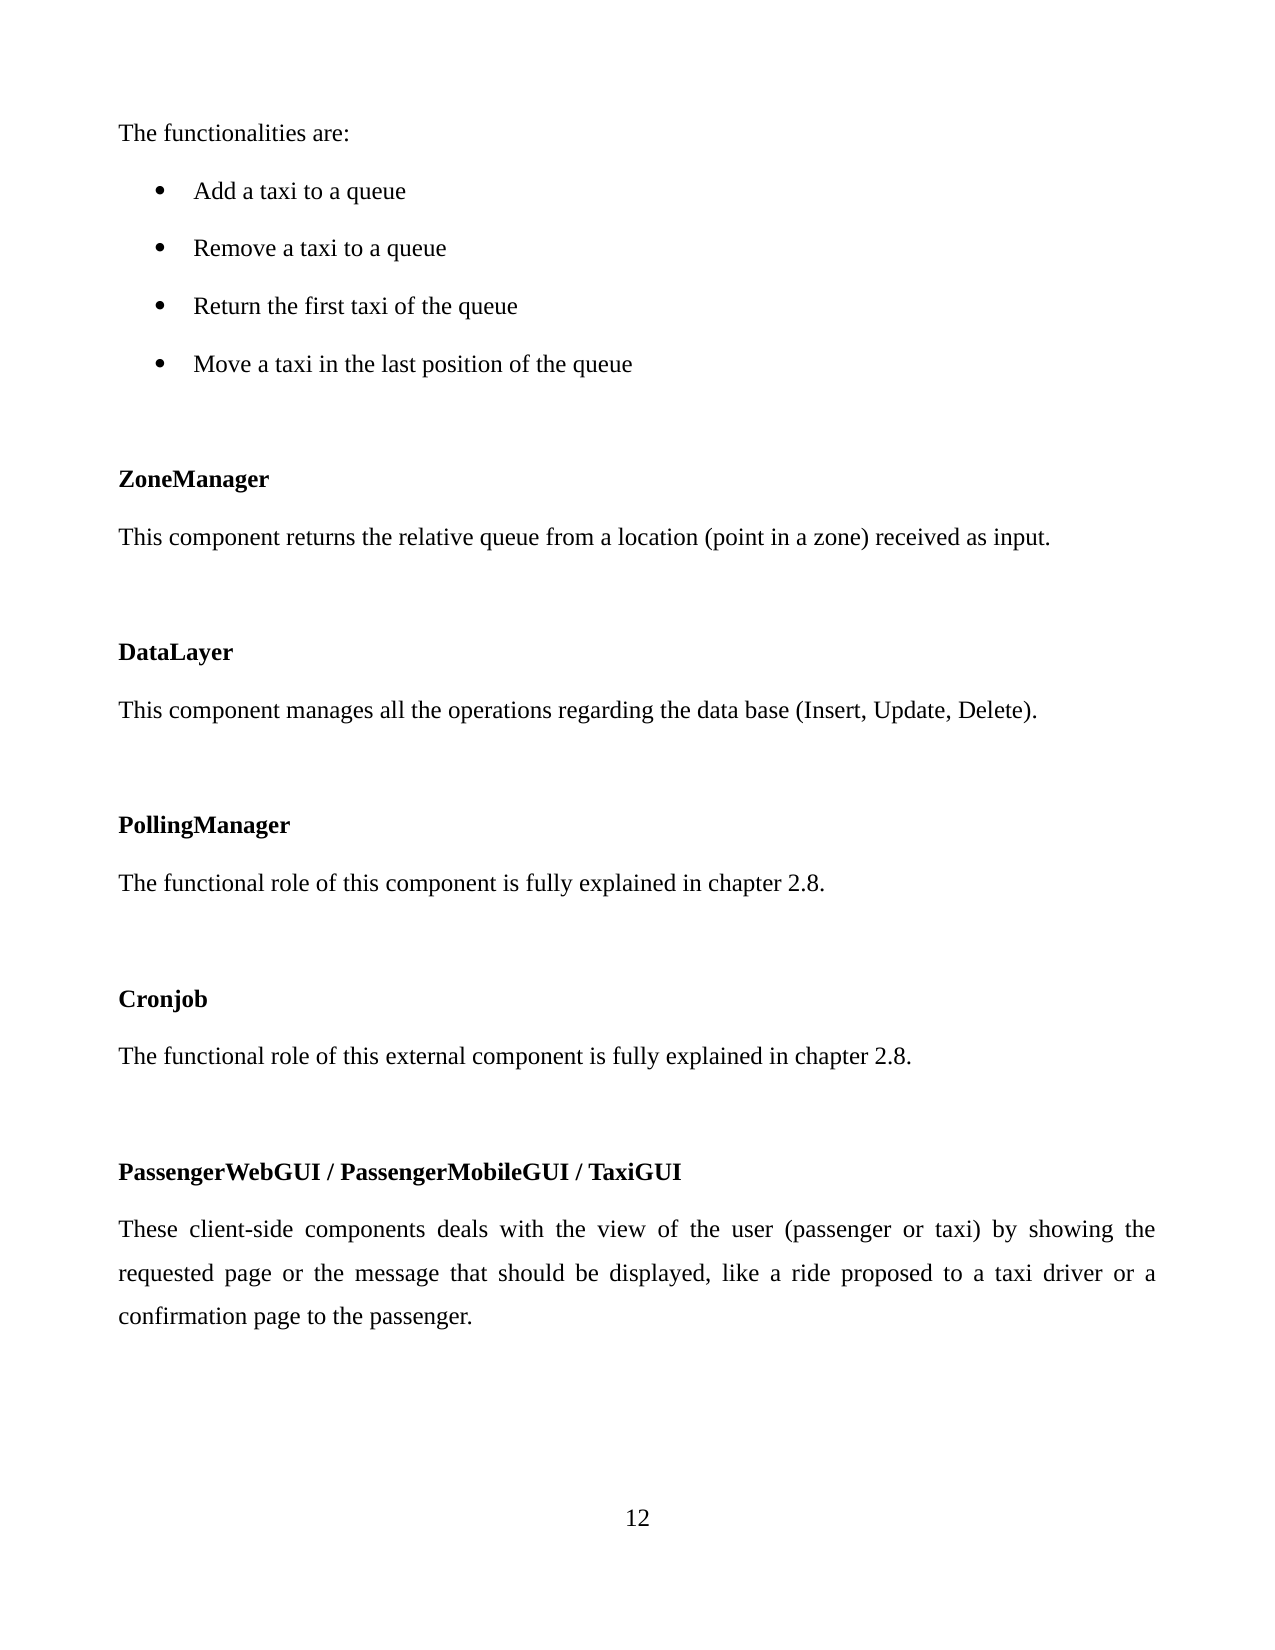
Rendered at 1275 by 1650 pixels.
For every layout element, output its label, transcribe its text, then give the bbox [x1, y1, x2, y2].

text These client-side components deals with the view of the user (passenger or taxi) by showing the requested page or the message that should be displayed, like a ride proposed to a taxi driver or a confirmation page to the passenger. [118, 1214, 1157, 1329]
text This component returns the relative queue from a location (point in a zone) received as input. [118, 522, 1157, 551]
list Add a taxi to a queue [156, 176, 1157, 204]
text DataLayer [118, 637, 1157, 666]
text The functional role of this external component is fully explained in chapter 2.8. [118, 1041, 1157, 1070]
text Cronjob [118, 984, 1157, 1012]
list Remove a taxi to a queue [156, 233, 1157, 262]
text The functionalities are: [118, 118, 1157, 147]
text ZoneManager [118, 464, 1157, 493]
list Move a taxi in the last position of the queue [156, 349, 1157, 378]
text The functional role of this component is fully explained in chapter 2.8. [118, 868, 1157, 897]
text PollingManager [118, 811, 1157, 839]
text PassengerWebGUI / PassengerMobileGUI / TaxiGUI [118, 1157, 1157, 1186]
list Return the first taxi of the queue [156, 291, 1157, 320]
text This component manages all the operations regarding the data base (Insert, Update, Delete). [118, 695, 1157, 724]
